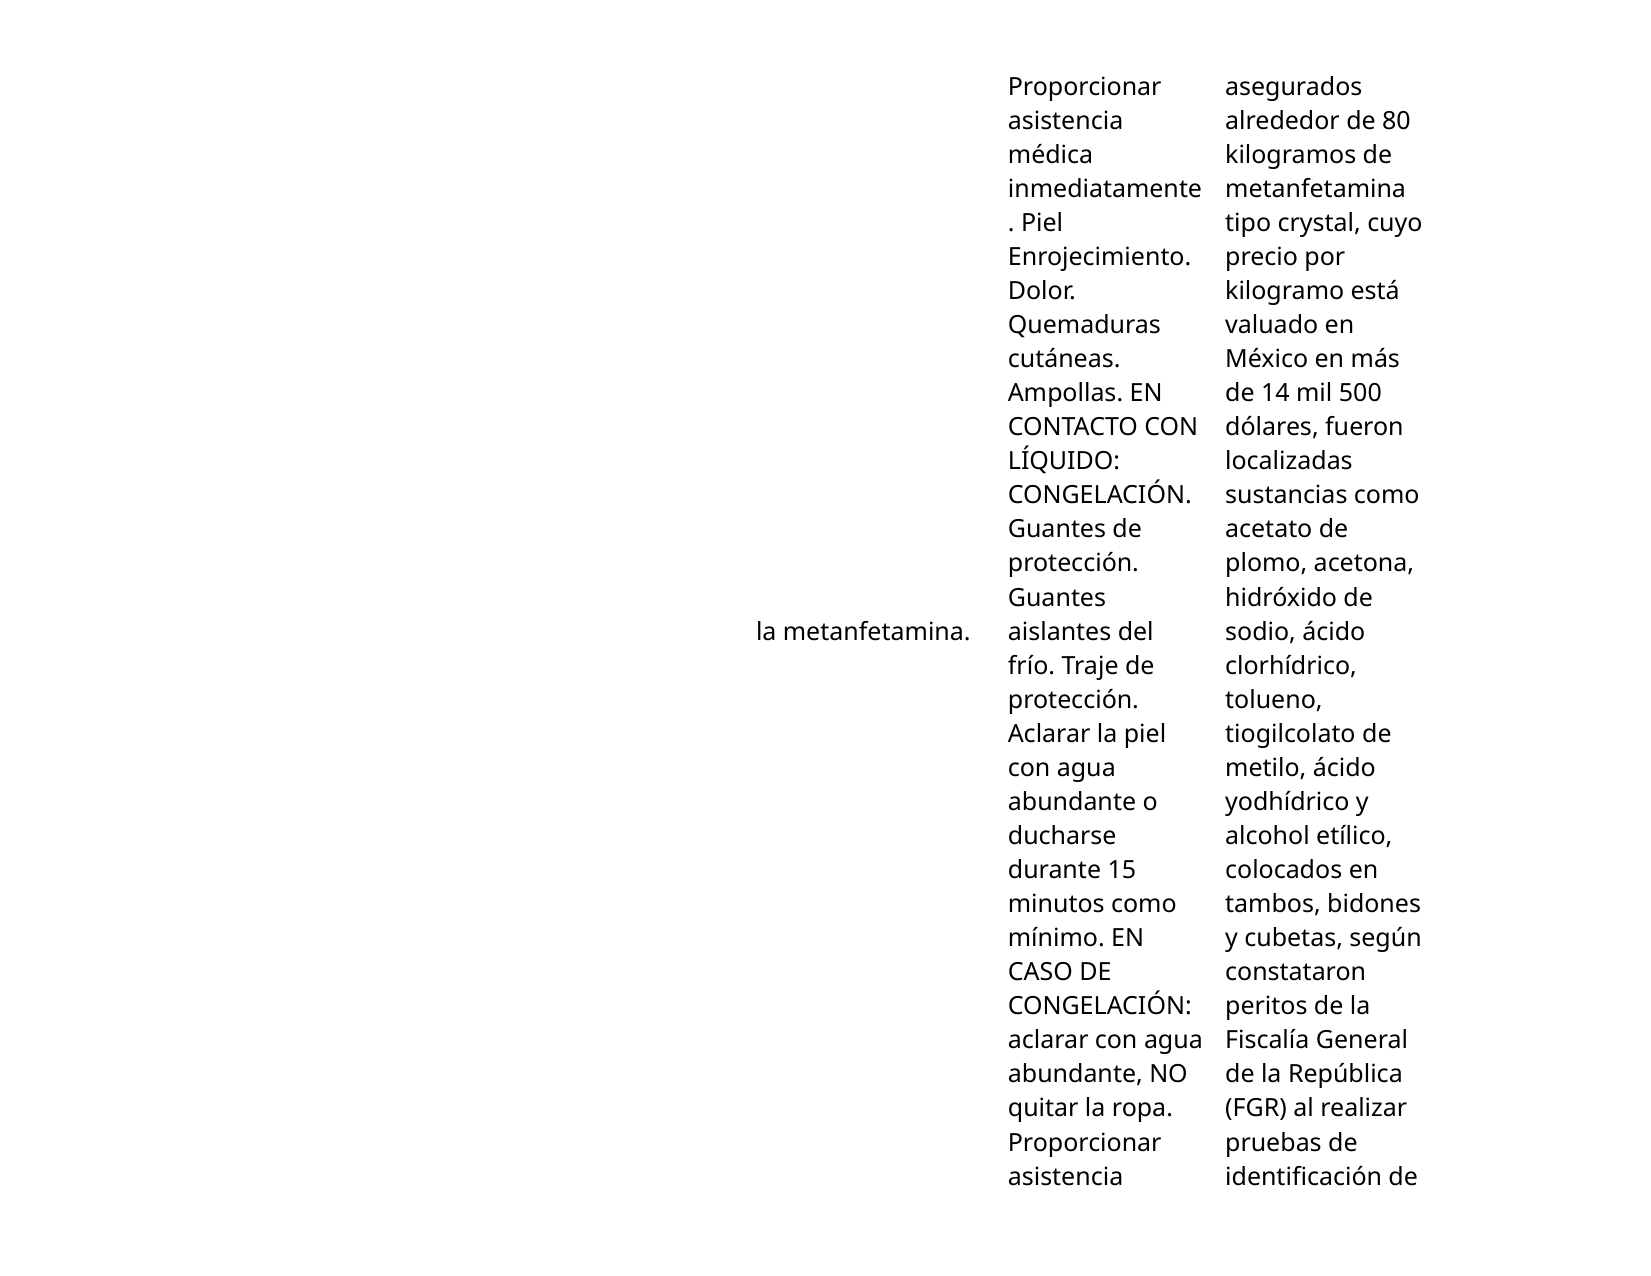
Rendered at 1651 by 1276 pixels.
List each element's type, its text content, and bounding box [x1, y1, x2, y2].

table_cell Proporcionar asistencia médica inmediatamente. Piel Enrojecimiento. Dolor. Quemaduras cutáneas. Ampollas. EN CONTACTO CON LÍQUIDO: CONGELACIÓN. Guantes de protección. Guantes aislantes del frío. Traje de protección. Aclarar la piel con agua abundante o ducharse durante 15 minutos como mínimo. EN CASO DE CONGELACIÓN: aclarar con agua abundante, NO quitar la ropa. Proporcionar asistencia [999, 59, 1216, 1201]
table_cell [404, 59, 564, 1201]
table_cell la metanfetamina. [747, 59, 998, 1201]
table_cell [245, 59, 404, 1201]
table_cell [118, 59, 245, 1201]
table_cell asegurados alrededor de 80 kilogramos de metanfetamina tipo crystal, cuyo precio por kilogramo está valuado en México en más de 14 mil 500 dólares, fueron localizadas sustancias como acetato de plomo, acetona, hidróxido de sodio, ácido clorhídrico, tolueno, tiogilcolato de metilo, ácido yodhídrico y alcohol etílico, colocados en tambos, bidones y cubetas, según constataron peritos de la Fiscalía General de la República (FGR) al realizar pruebas de identificación de [1216, 59, 1434, 1201]
table_cell [564, 59, 747, 1201]
